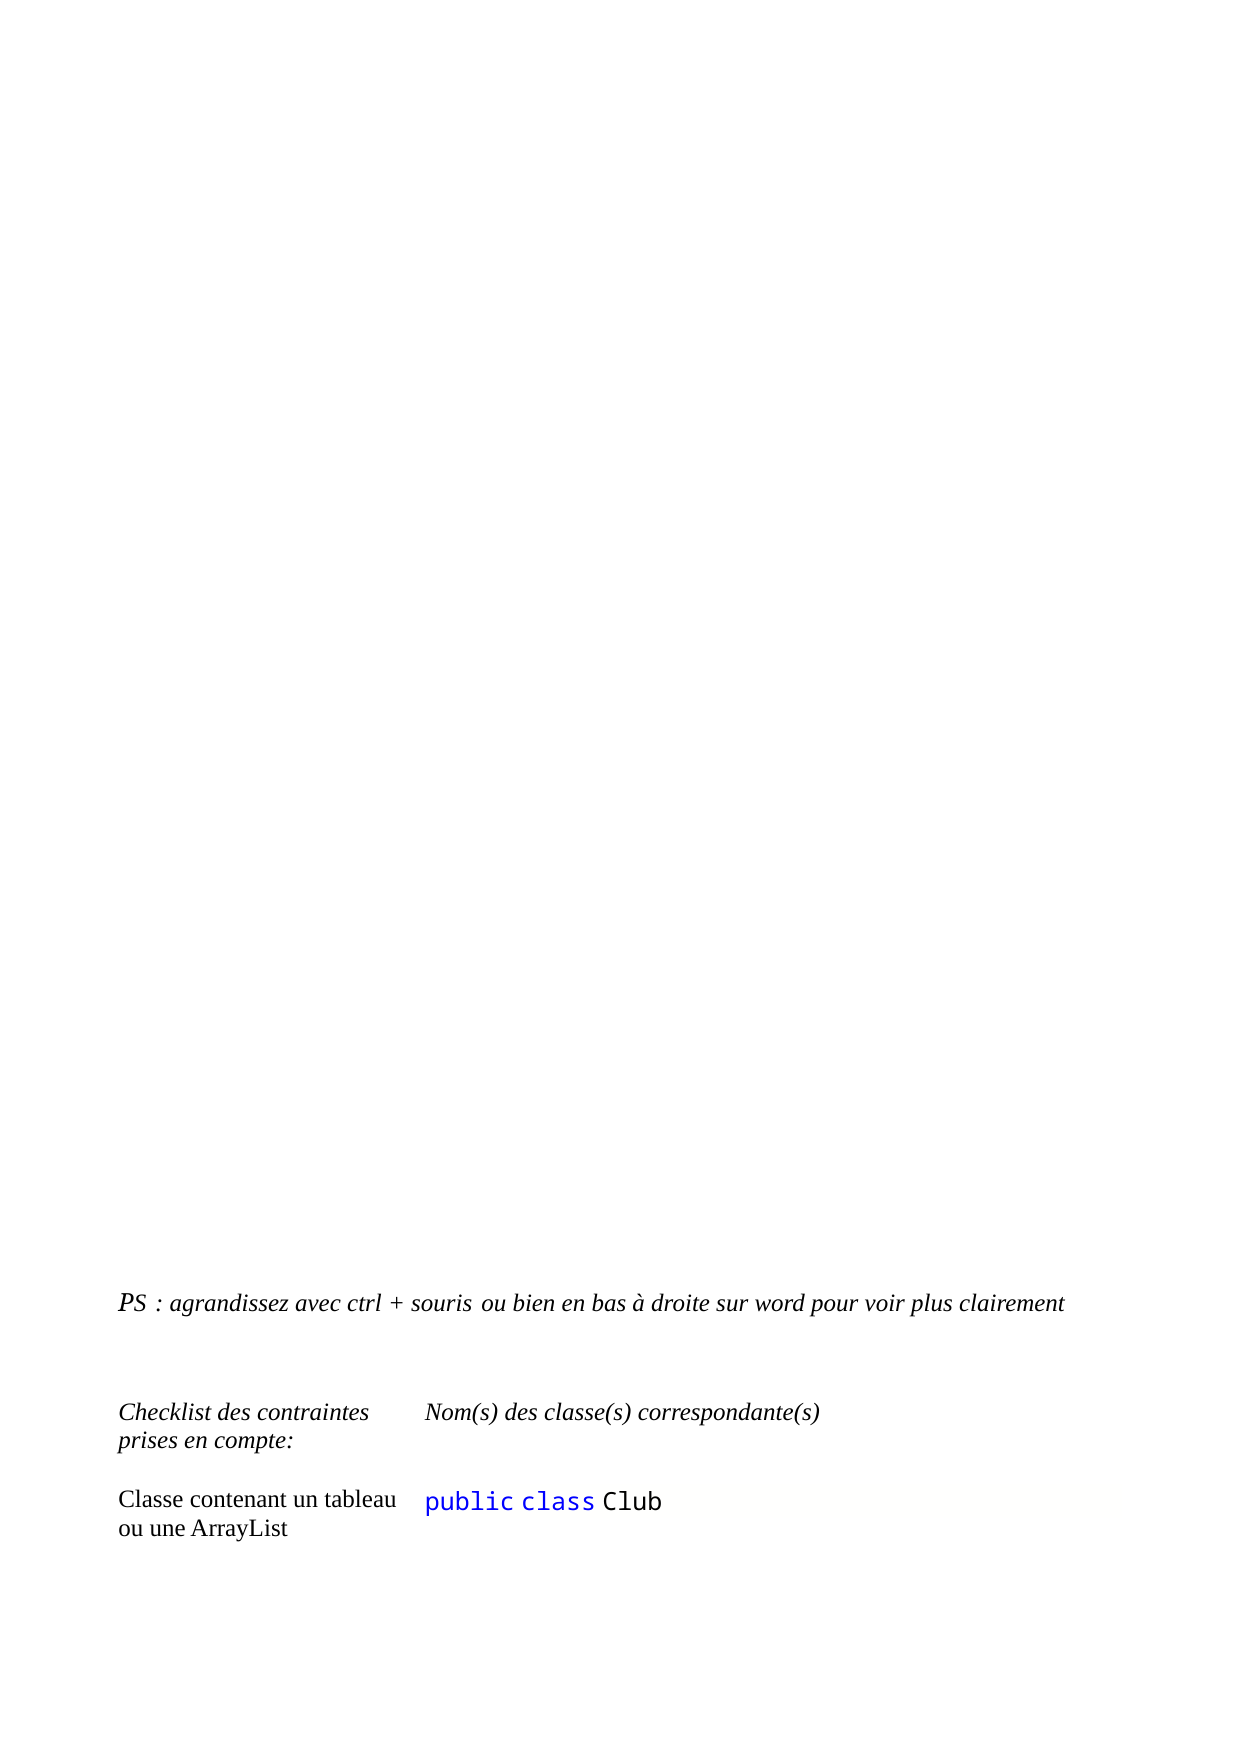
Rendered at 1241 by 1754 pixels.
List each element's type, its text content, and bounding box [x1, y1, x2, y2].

table_header Checklist des contraintes prises en compte: [118, 1397, 424, 1484]
table_cell public class Club [425, 1518, 1122, 1571]
table_header Nom(s) des classe(s) correspondante(s) [425, 1397, 1122, 1484]
table_cell PS : agrandissez avec ctrl + souris ou bien en bas à droite sur word pour voir plus clairement [118, 118, 1128, 1348]
table_cell Classe contenant un tableau ou une ArrayList [118, 1484, 424, 1571]
